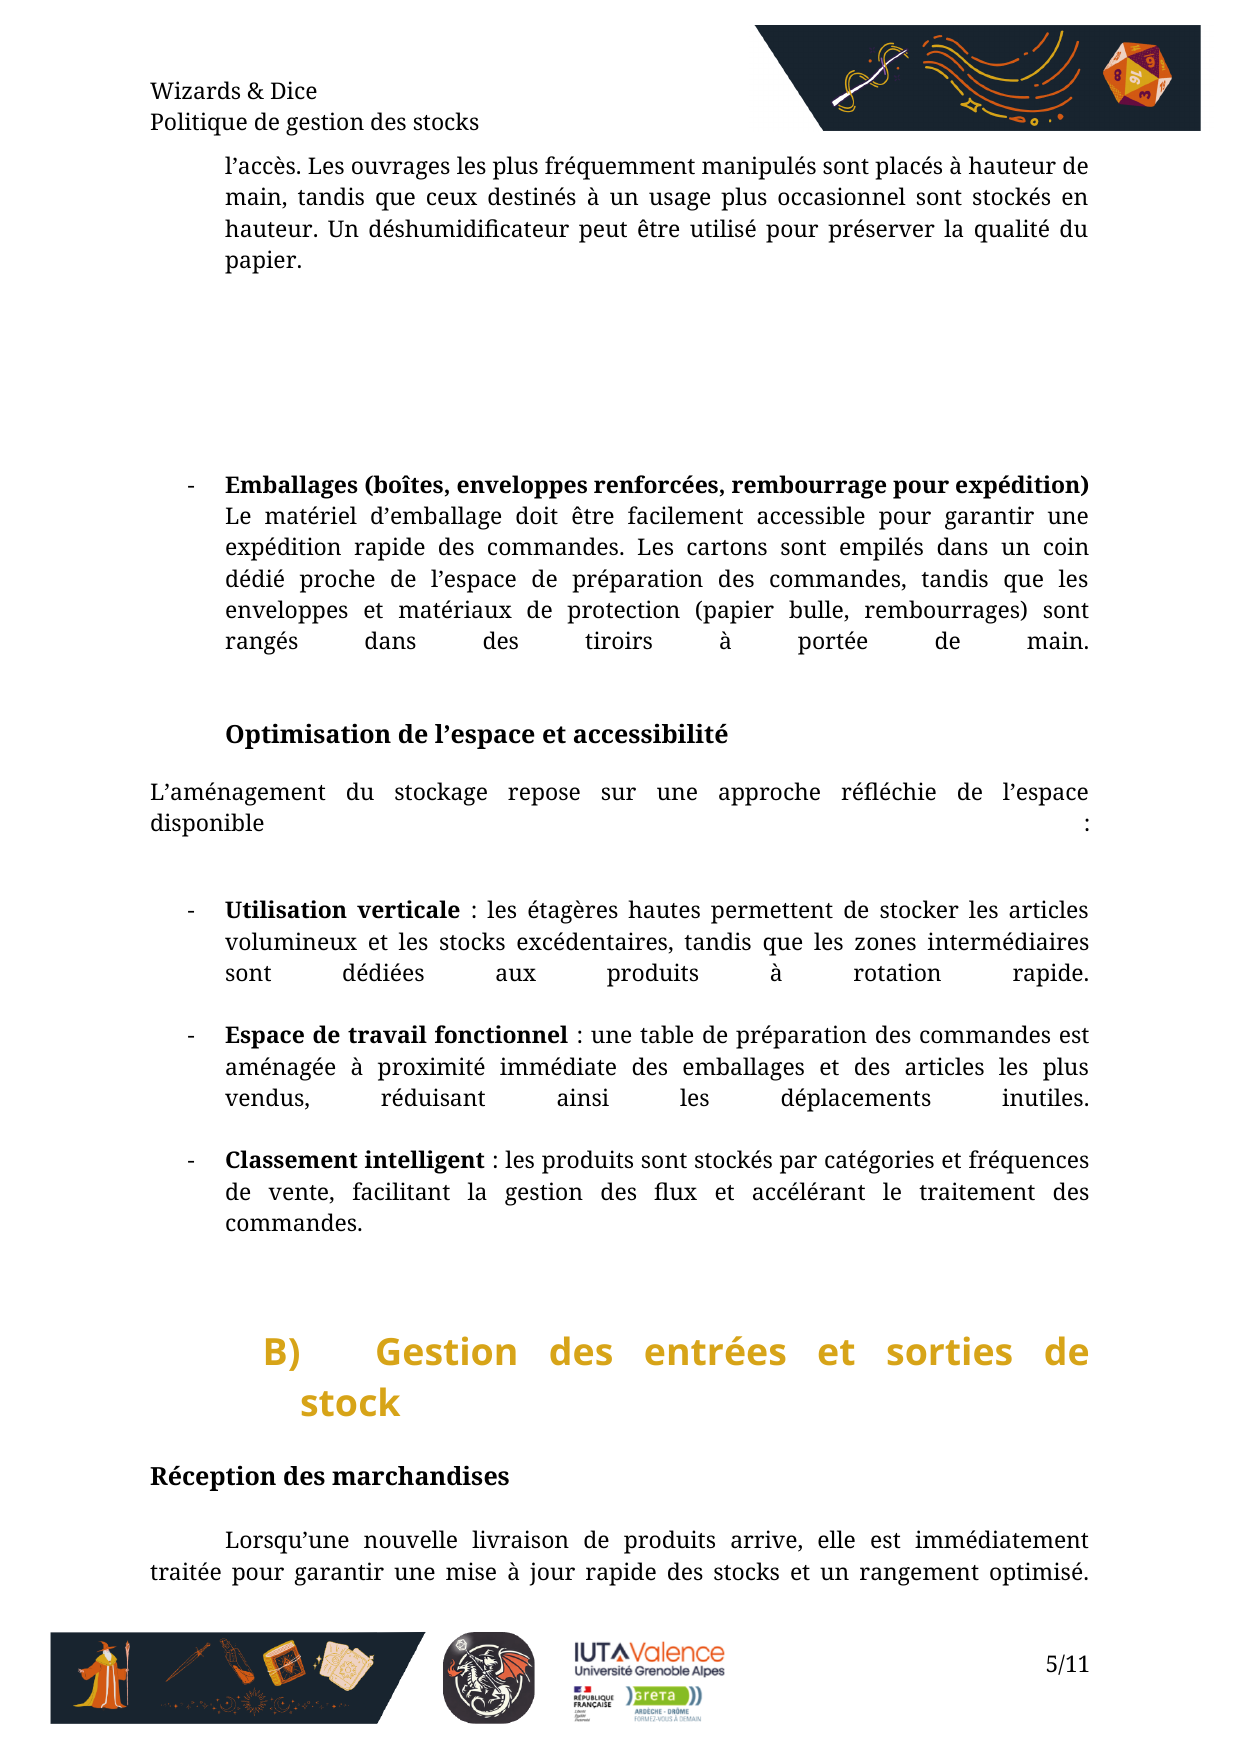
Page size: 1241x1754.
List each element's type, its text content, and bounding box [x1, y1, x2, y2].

text Réception des marchandises [150, 1459, 1090, 1493]
text Optimisation de l’espace et accessibilité [150, 717, 1090, 751]
picture [748, 25, 1214, 132]
list Utilisation verticale : les étagères hautes permettent de stocker les articles volumineux et les stocks excédentaires, tandis que les zones intermédiaires sont dédiées aux produits à rotation rapide. [187, 894, 1090, 1019]
picture [42, 1628, 749, 1733]
subtitle Gestion des entrées et sorties de stock [262, 1326, 1090, 1428]
list Classement intelligent : les produits sont stockés par catégories et fréquences de vente, facilitant la gestion des flux et accélérant le traitement des commandes. [187, 1144, 1090, 1238]
text L’aménagement du stockage repose sur une approche réfléchie de l’espace disponible : [150, 776, 1090, 869]
list Emballages (boîtes, enveloppes renforcées, rembourrage pour expédition) Le matériel d’emballage doit être facilement accessible pour garantir une expédition rapide des commandes. Les cartons sont empilés dans un coin dédié proche de l’espace de préparation des commandes, tandis que les enveloppes et matériaux de protection (papier bulle, rembourrages) sont rangés dans des tiroirs à portée de main. [187, 469, 1090, 687]
list Espace de travail fonctionnel : une table de préparation des commandes est aménagée à proximité immédiate des emballages et des articles les plus vendus, réduisant ainsi les déplacements inutiles. [187, 1019, 1090, 1144]
list l’accès. Les ouvrages les plus fréquemment manipulés sont placés à hauteur de main, tandis que ceux destinés à un usage plus occasionnel sont stockés en hauteur. Un déshumidificateur peut être utilisé pour préserver la qualité du papier. [187, 150, 1090, 275]
text Lorsqu’une nouvelle livraison de produits arrive, elle est immédiatement traitée pour garantir une mise à jour rapide des stocks et un rangement optimisé. [150, 1524, 1090, 1587]
